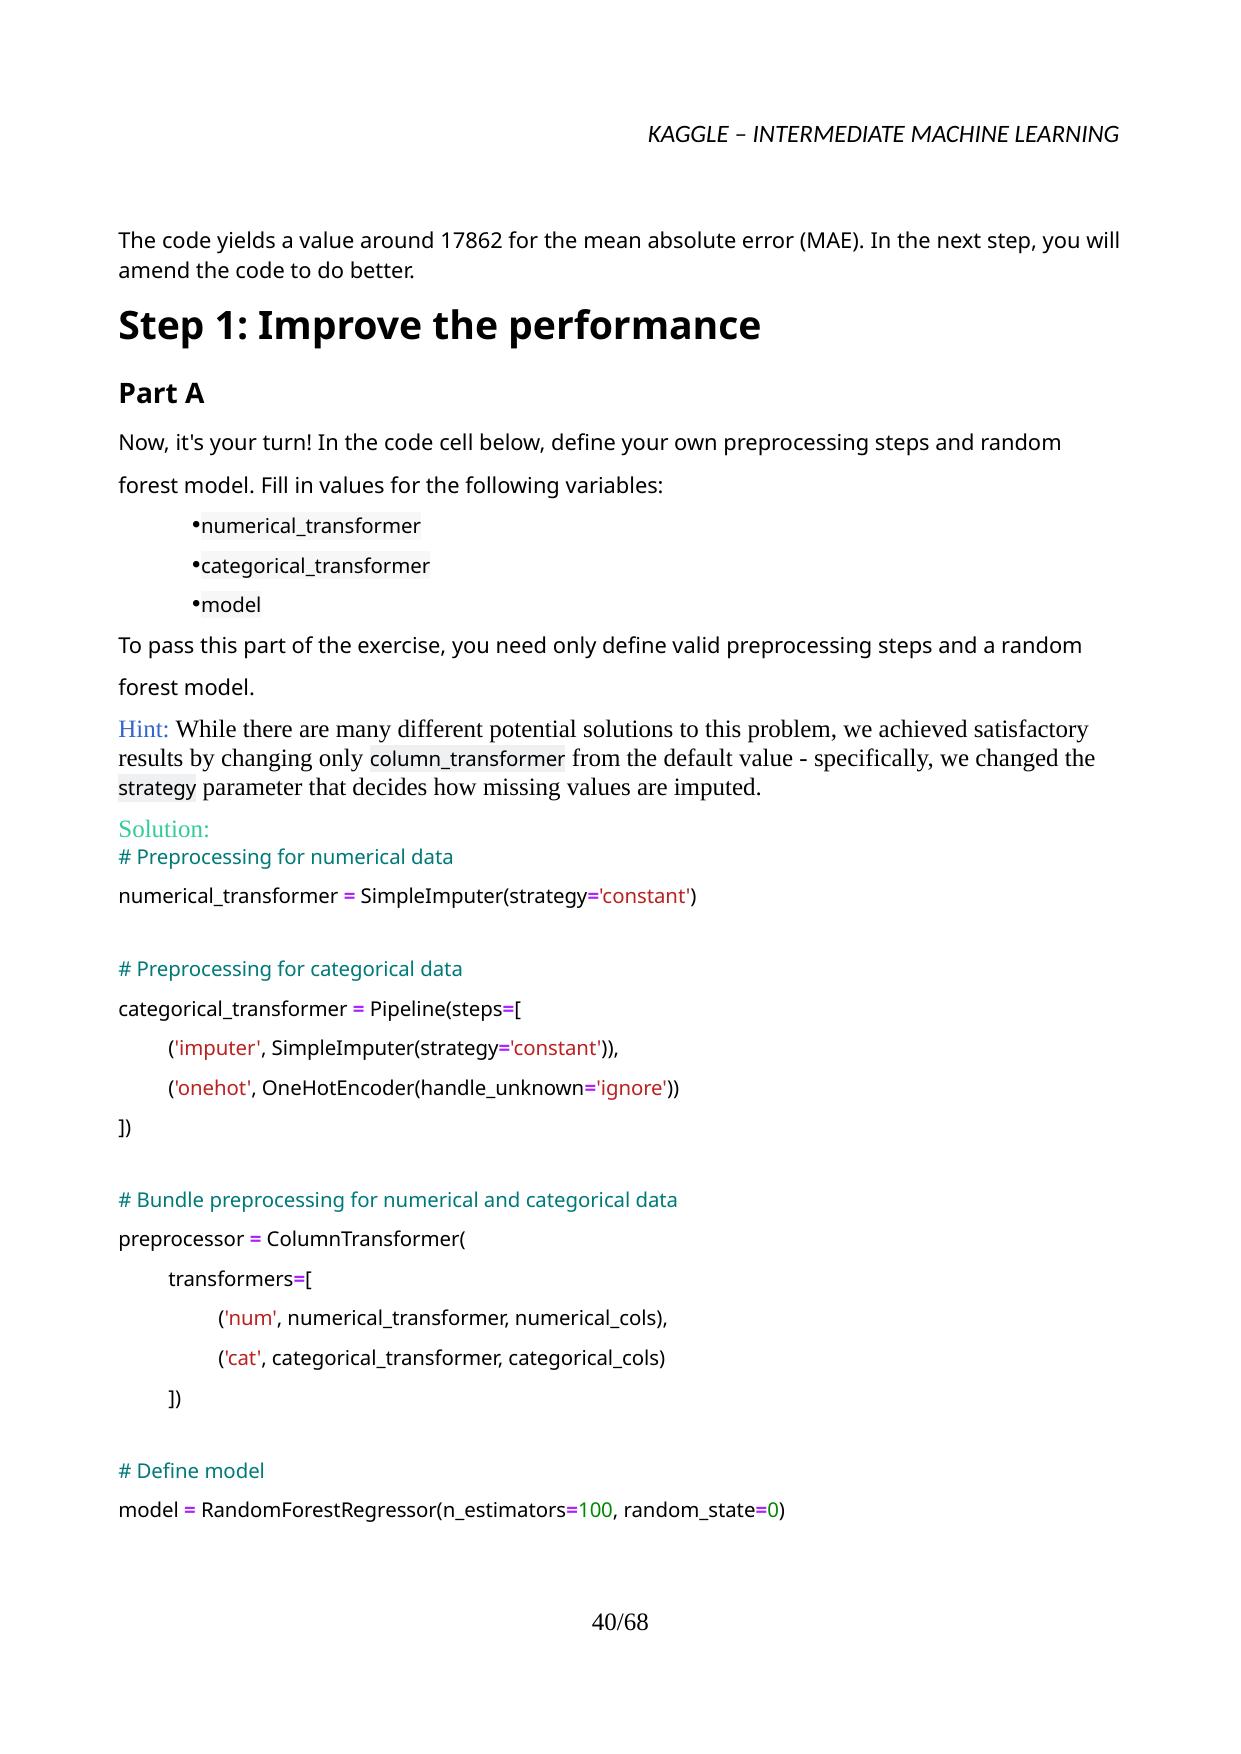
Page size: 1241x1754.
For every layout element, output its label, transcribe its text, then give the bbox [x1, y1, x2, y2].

text ]) [118, 1113, 1122, 1141]
text # Preprocessing for numerical data [118, 843, 1122, 871]
text Solution: [118, 814, 1122, 843]
text preprocessor = ColumnTransformer( [118, 1225, 1122, 1253]
text numerical_transformer = SimpleImputer(strategy='constant') [118, 882, 1122, 910]
text Hint: While there are many different potential solutions to this problem, we achieved satisfactory results by changing only column_transformer from the default value - specifically, we changed the strategy parameter that decides how missing values are imputed. [118, 714, 1122, 802]
text ('imputer', SimpleImputer(strategy='constant')), [118, 1033, 1122, 1062]
text To pass this part of the exercise, you need only define valid preprocessing steps and a random forest model. [118, 630, 1122, 702]
text ('onehot', OneHotEncoder(handle_unknown='ignore')) [118, 1073, 1122, 1101]
text Now, it's your turn! In the code cell below, define your own preprocessing steps and random forest model. Fill in values for the following variables: [118, 427, 1122, 499]
text ('num', numerical_transformer, numerical_cols), [118, 1304, 1122, 1332]
text ]) [118, 1383, 1122, 1411]
list categorical_transformer [118, 551, 1122, 579]
text transformers=[ [118, 1264, 1122, 1292]
list numerical_transformer [118, 512, 1122, 540]
text # Define model [118, 1457, 1122, 1484]
text # Preprocessing for categorical data [118, 955, 1122, 983]
subtitle Part A [118, 373, 1122, 411]
text # Bundle preprocessing for numerical and categorical data [118, 1186, 1122, 1213]
text ('cat', categorical_transformer, categorical_cols) [118, 1344, 1122, 1372]
list model [118, 591, 1122, 618]
subtitle Step 1: Improve the performance [118, 297, 1122, 351]
text model = RandomForestRegressor(n_estimators=100, random_state=0) [118, 1496, 1122, 1523]
text categorical_transformer = Pipeline(steps=[ [118, 994, 1122, 1022]
text The code yields a value around 17862 for the mean absolute error (MAE). In the next step, you will amend the code to do better. [118, 225, 1122, 285]
